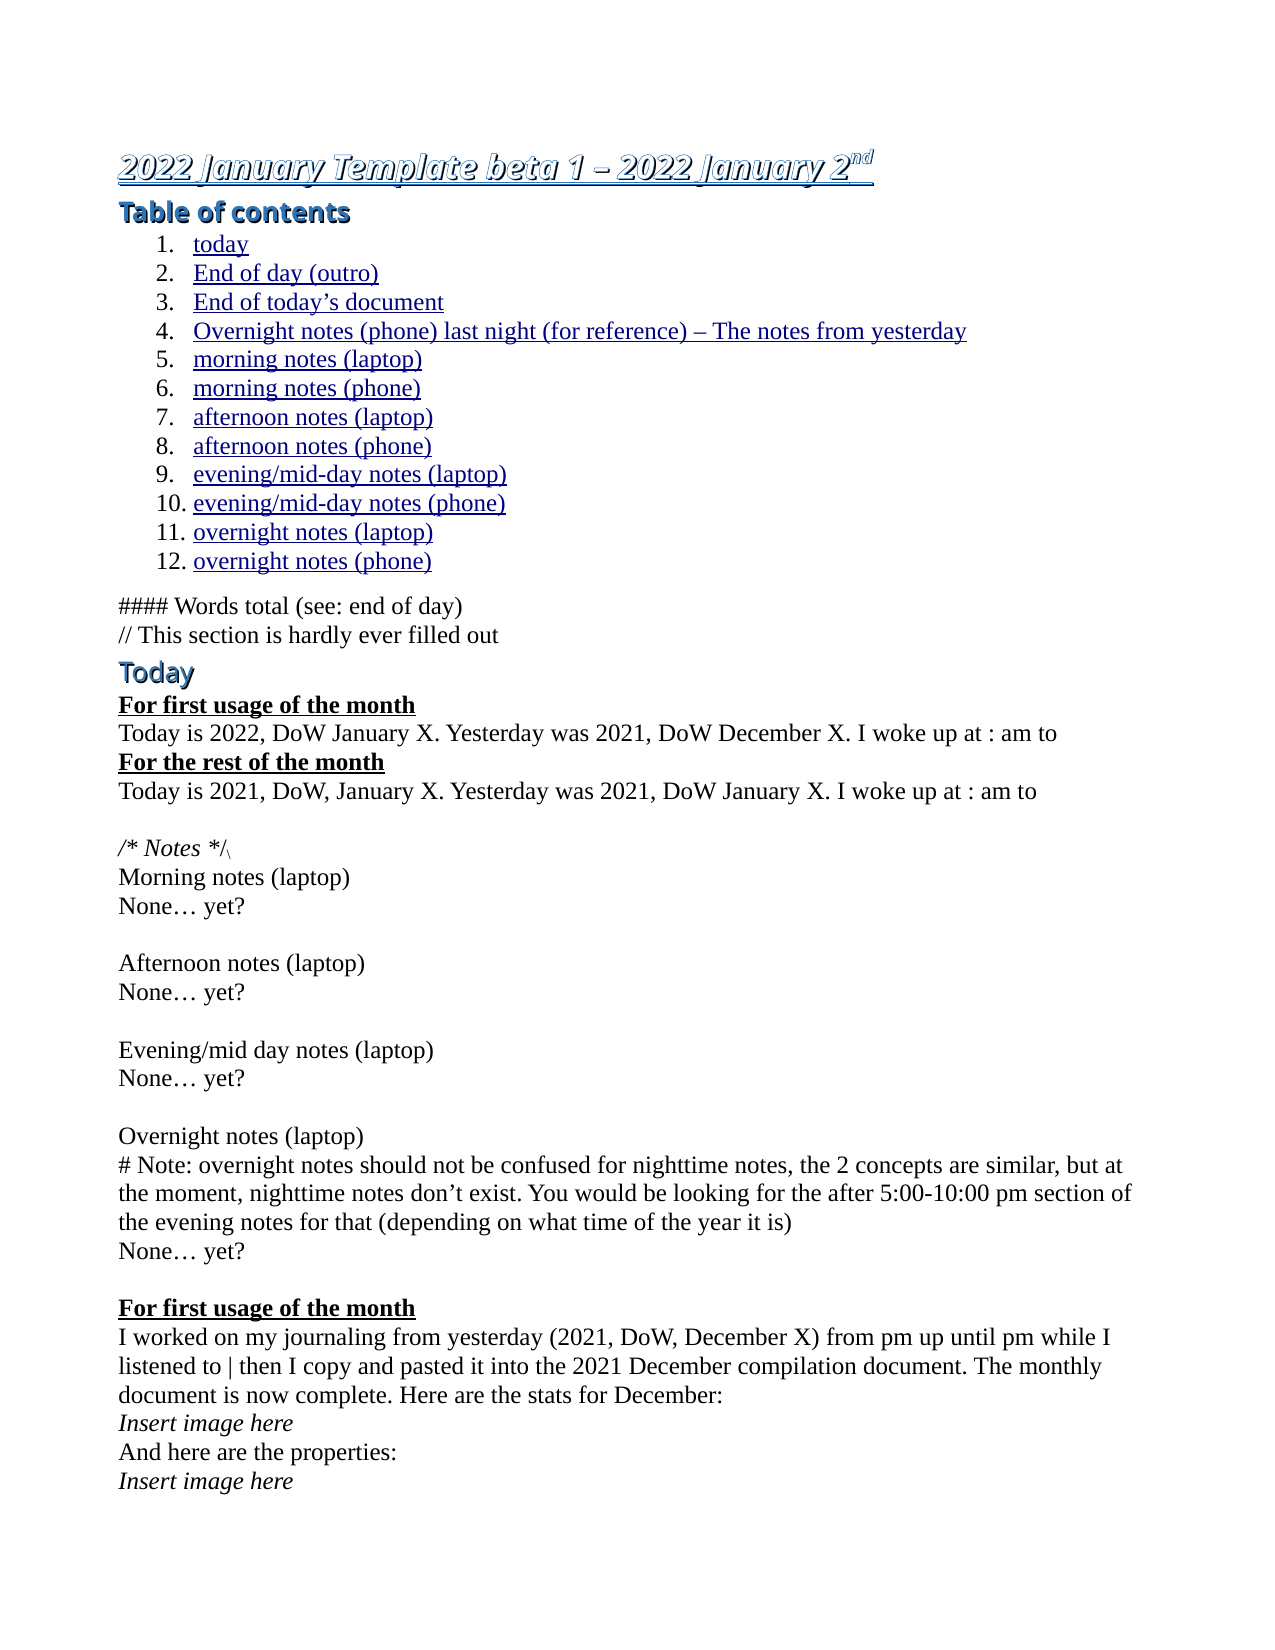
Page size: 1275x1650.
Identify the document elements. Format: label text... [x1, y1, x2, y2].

subtitle Today [118, 653, 1157, 690]
subtitle 2022 January Template beta 1 – 2022 January 2nd [118, 143, 1157, 188]
subtitle Table of contents [118, 193, 1157, 229]
text For first usage of the month [118, 1293, 1157, 1322]
text Today is 2022, DoW January X. Yesterday was 2021, DoW December X. I woke up at : am to [118, 718, 1157, 747]
list evening/mid-day notes (phone) [156, 488, 1157, 517]
text I worked on my journaling from yesterday (2021, DoW, December X) from pm up until pm while I listened to | then I copy and pasted it into the 2021 December compilation document. The monthly document is now complete. Here are the stats for December: [118, 1322, 1157, 1408]
text Morning notes (laptop) [118, 862, 1157, 891]
list Overnight notes (phone) last night (for reference) – The notes from yesterday [156, 316, 1157, 344]
list afternoon notes (laptop) [156, 402, 1157, 431]
text /* Notes */\ [118, 833, 1157, 862]
list today [156, 229, 1157, 258]
text Insert image here [118, 1466, 1157, 1495]
text Today is 2021, DoW, January X. Yesterday was 2021, DoW January X. I woke up at : am to [118, 776, 1157, 805]
list morning notes (laptop) [156, 344, 1157, 373]
text For the rest of the month [118, 747, 1157, 776]
text None… yet? [118, 1063, 1157, 1092]
list End of today’s document [156, 287, 1157, 316]
list End of day (outro) [156, 258, 1157, 287]
text None… yet? [118, 977, 1157, 1006]
list morning notes (phone) [156, 373, 1157, 402]
list afternoon notes (phone) [156, 431, 1157, 459]
text // This section is hardly ever filled out [118, 620, 1157, 649]
text Overnight notes (laptop) [118, 1121, 1157, 1150]
text Afternoon notes (laptop) [118, 948, 1157, 977]
text Evening/mid day notes (laptop) [118, 1035, 1157, 1063]
list overnight notes (phone) [156, 546, 1157, 574]
list overnight notes (laptop) [156, 517, 1157, 546]
text And here are the properties: [118, 1437, 1157, 1466]
text Insert image here [118, 1408, 1157, 1437]
text # Note: overnight notes should not be confused for nighttime notes, the 2 concepts are similar, but at the moment, nighttime notes don’t exist. You would be looking for the after 5:00-10:00 pm section of the evening notes for that (depending on what time of the year it is) [118, 1150, 1157, 1236]
text For first usage of the month [118, 690, 1157, 718]
text None… yet? [118, 1236, 1157, 1265]
list evening/mid-day notes (laptop) [156, 459, 1157, 488]
text None… yet? [118, 891, 1157, 920]
text #### Words total (see: end of day) [118, 591, 1157, 620]
